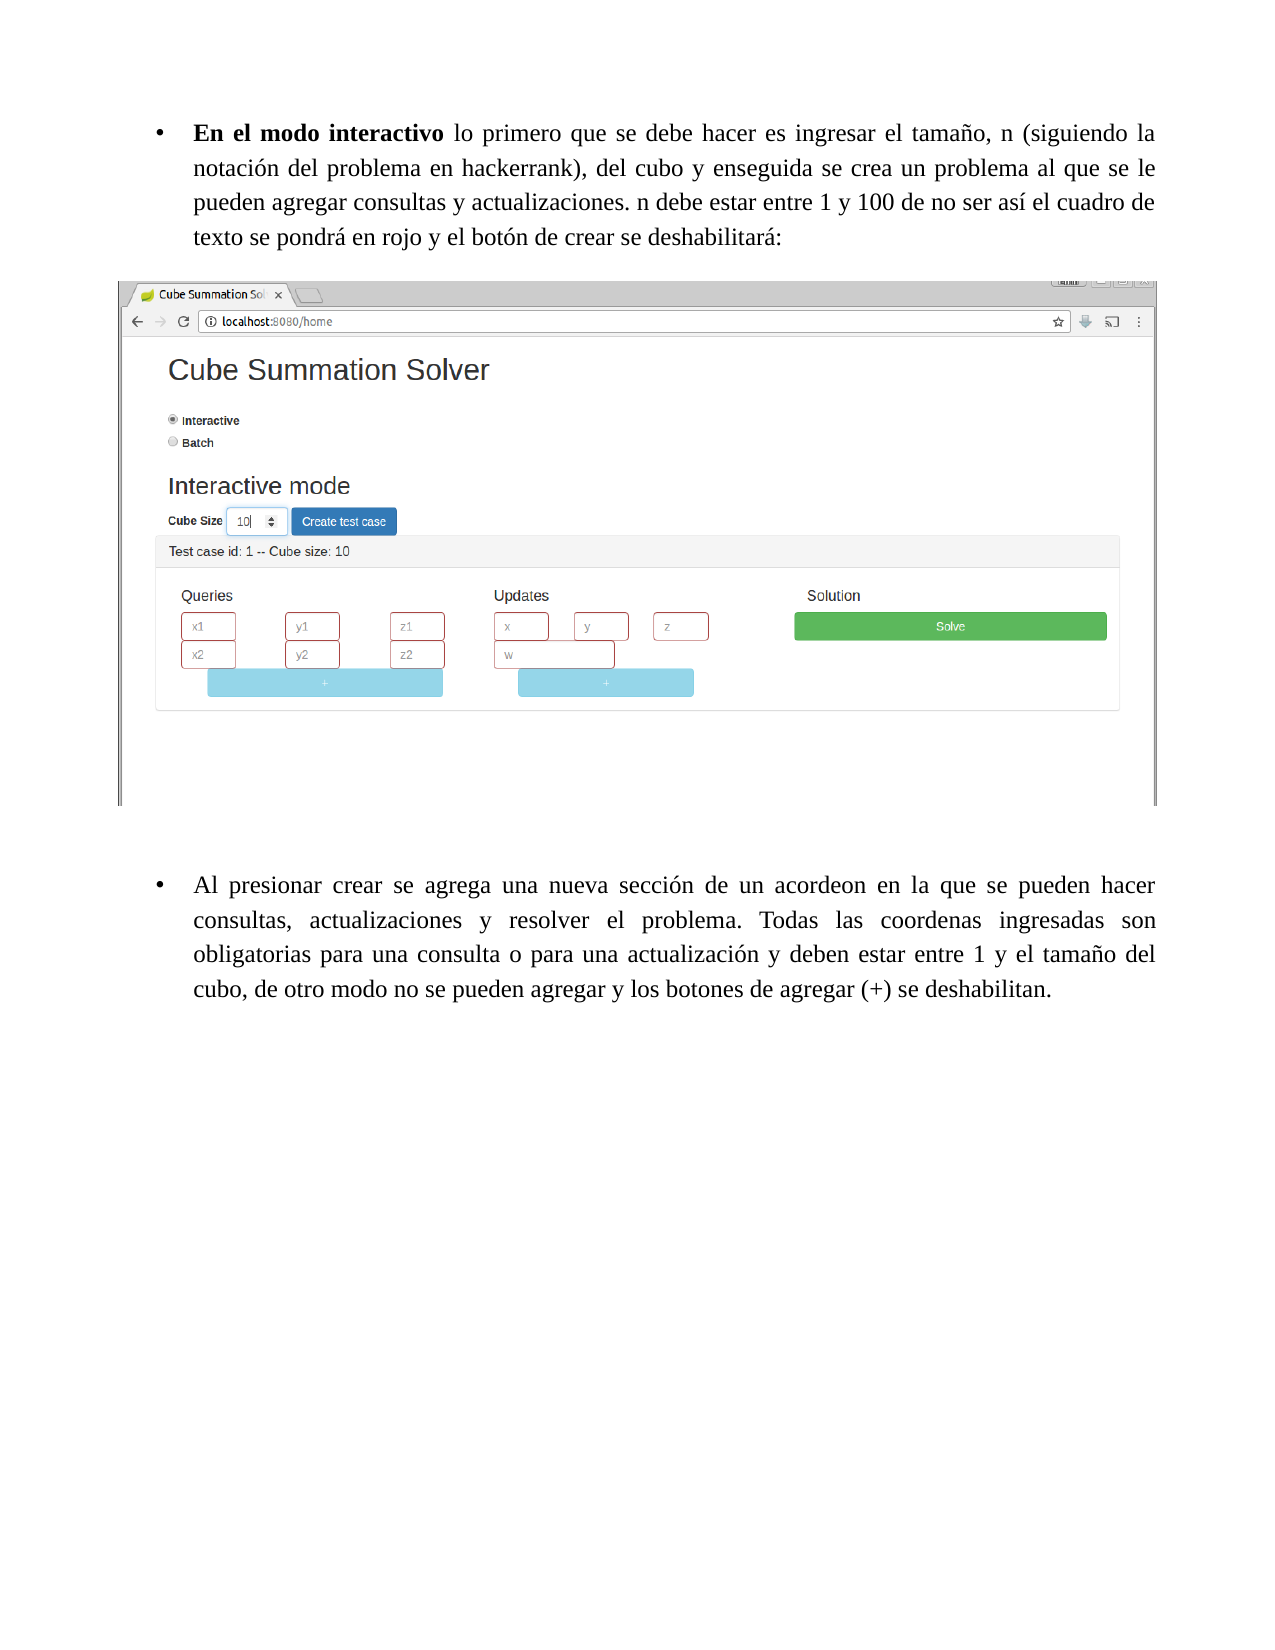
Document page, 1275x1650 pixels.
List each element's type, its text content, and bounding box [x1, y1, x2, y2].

picture [118, 270, 1157, 816]
list Al presionar crear se agrega una nueva sección de un acordeon en la que se pueden hacer consultas, actualizaciones y resolver el problema. Todas las coordenas ingresadas son obligatorias para una consulta o para una actualización y deben estar entre 1 y el tamaño del cubo, de otro modo no se pueden agregar y los botones de agregar (+) se deshabilitan. [156, 870, 1157, 1002]
list En el modo interactivo lo primero que se debe hacer es ingresar el tamaño, n (siguiendo la notación del problema en hackerrank), del cubo y enseguida se crea un problema al que se le pueden agregar consultas y actualizaciones. n debe estar entre 1 y 100 de no ser así el cuadro de texto se pondrá en rojo y el botón de crear se deshabilitará: [156, 118, 1157, 250]
